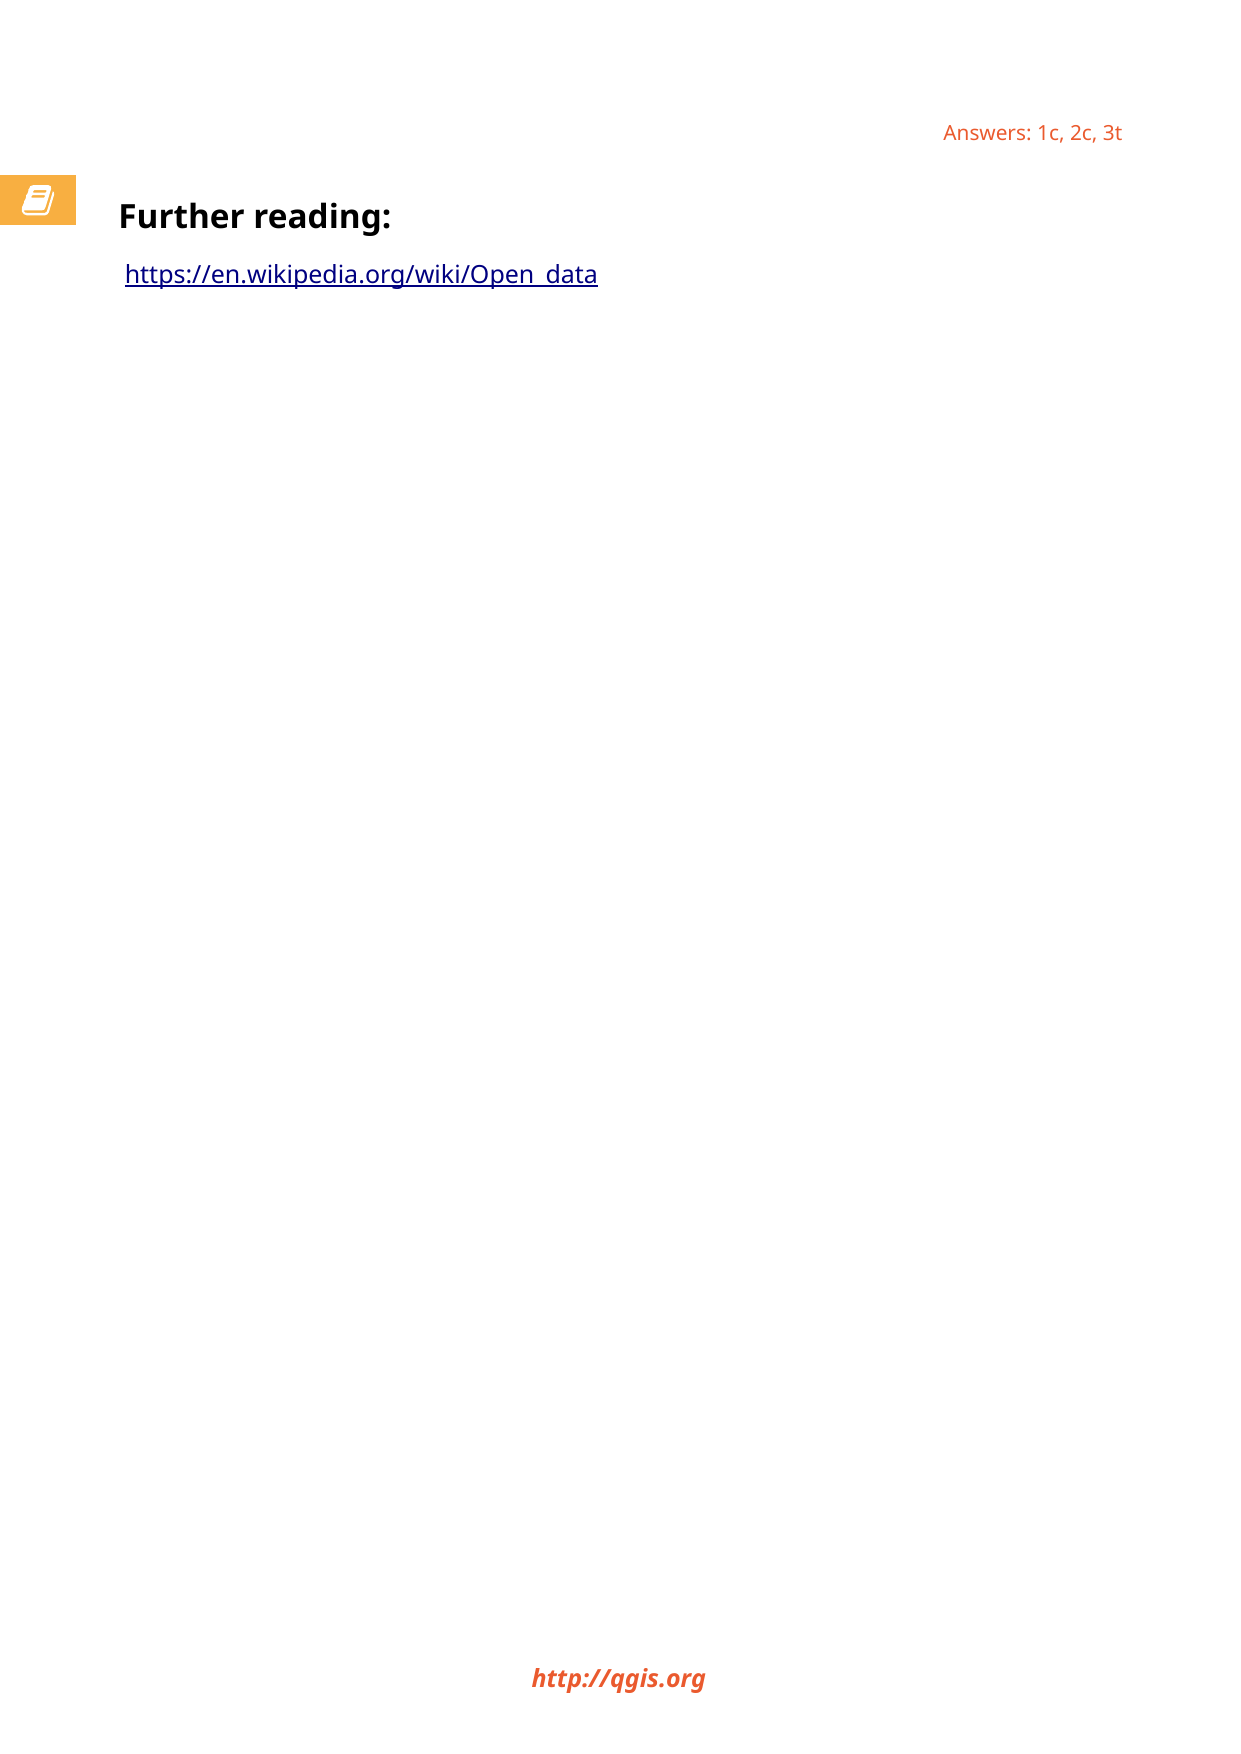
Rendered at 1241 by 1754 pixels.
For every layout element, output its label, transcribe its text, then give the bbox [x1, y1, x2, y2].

text https://en.wikipedia.org/wiki/Open_data [118, 256, 1122, 290]
text Answers: 1c, 2c, 3t [118, 118, 1122, 147]
subtitle Further reading: [118, 192, 1122, 238]
